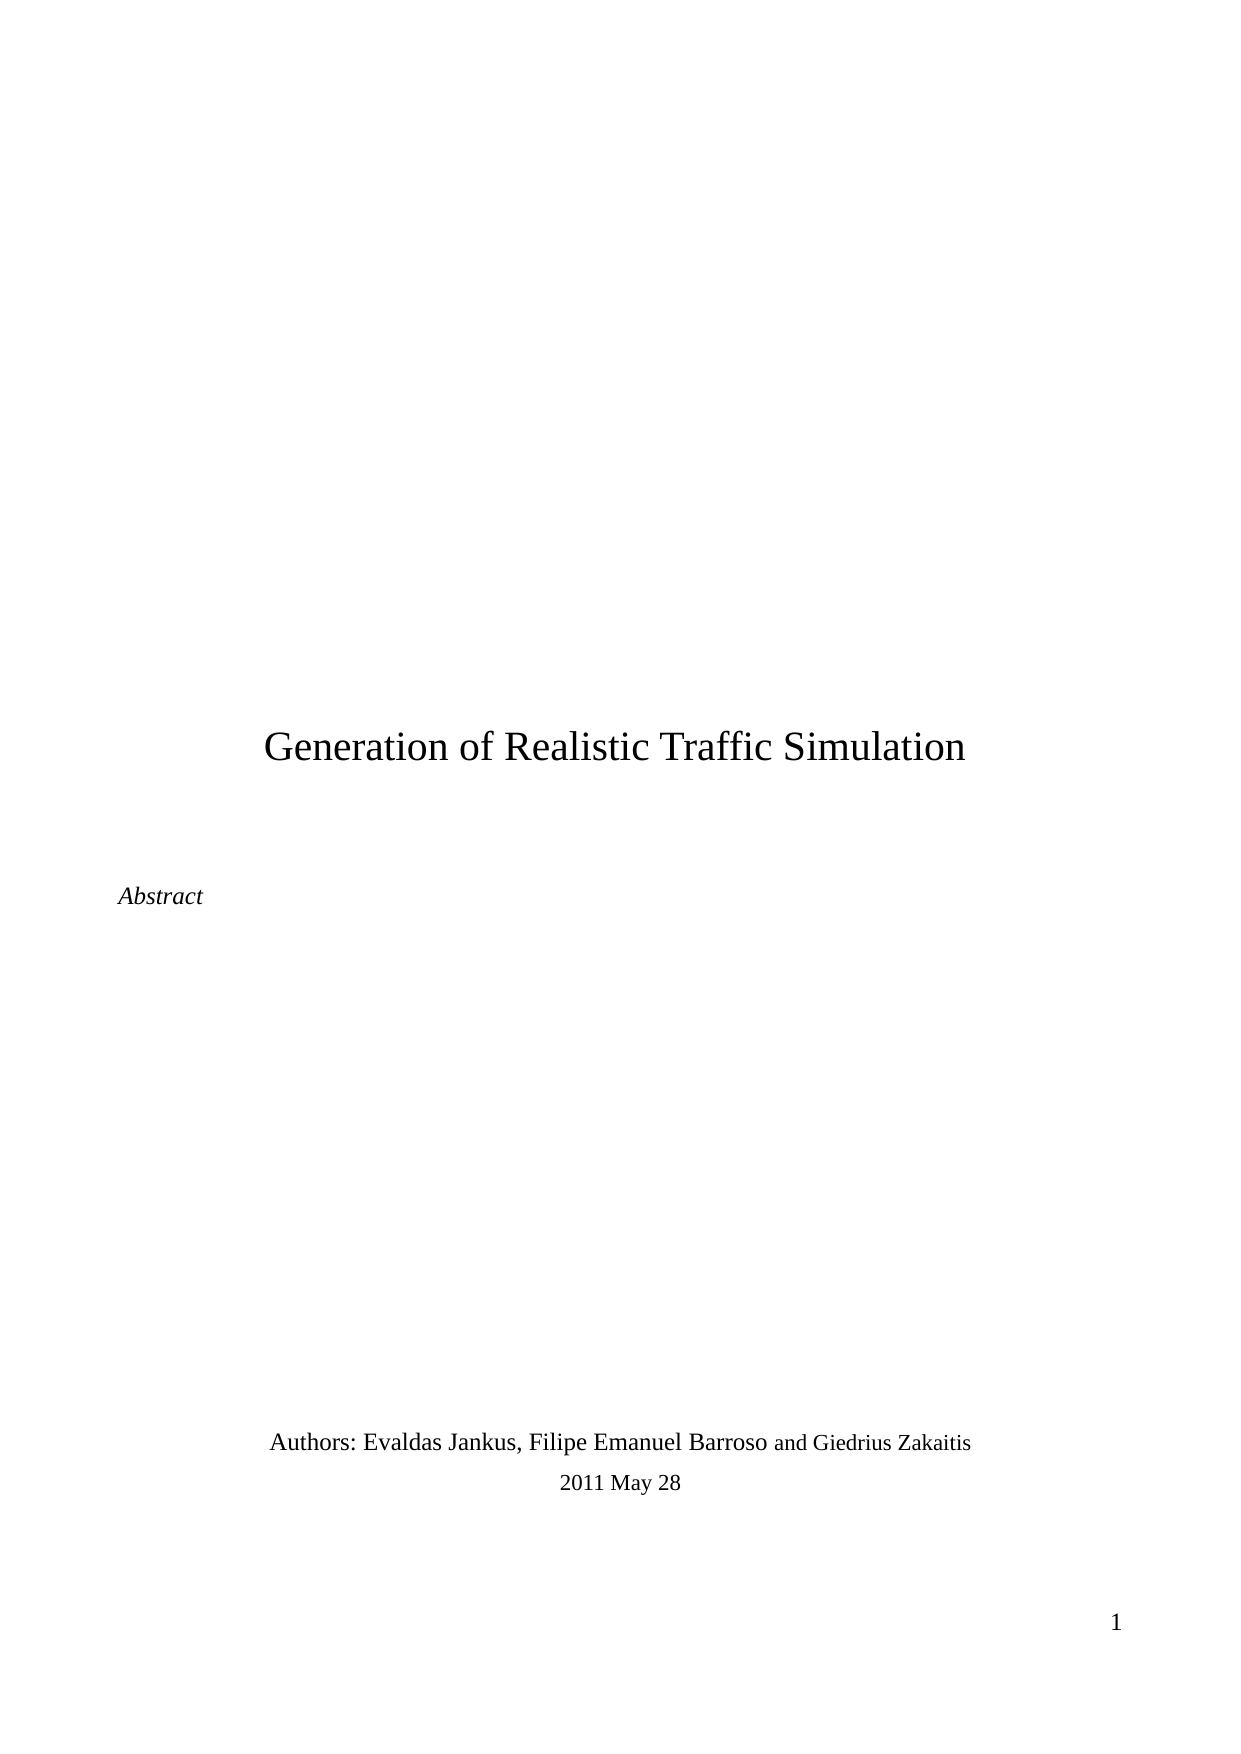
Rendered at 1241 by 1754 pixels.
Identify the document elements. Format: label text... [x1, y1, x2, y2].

text 2011 May 28 [118, 1468, 1122, 1495]
text Generation of Realistic Traffic Simulation [118, 722, 1122, 770]
text Authors: Evaldas Jankus, Filipe Emanuel Barroso and Giedrius Zakaitis [118, 1427, 1122, 1456]
text Abstract [118, 881, 1122, 910]
